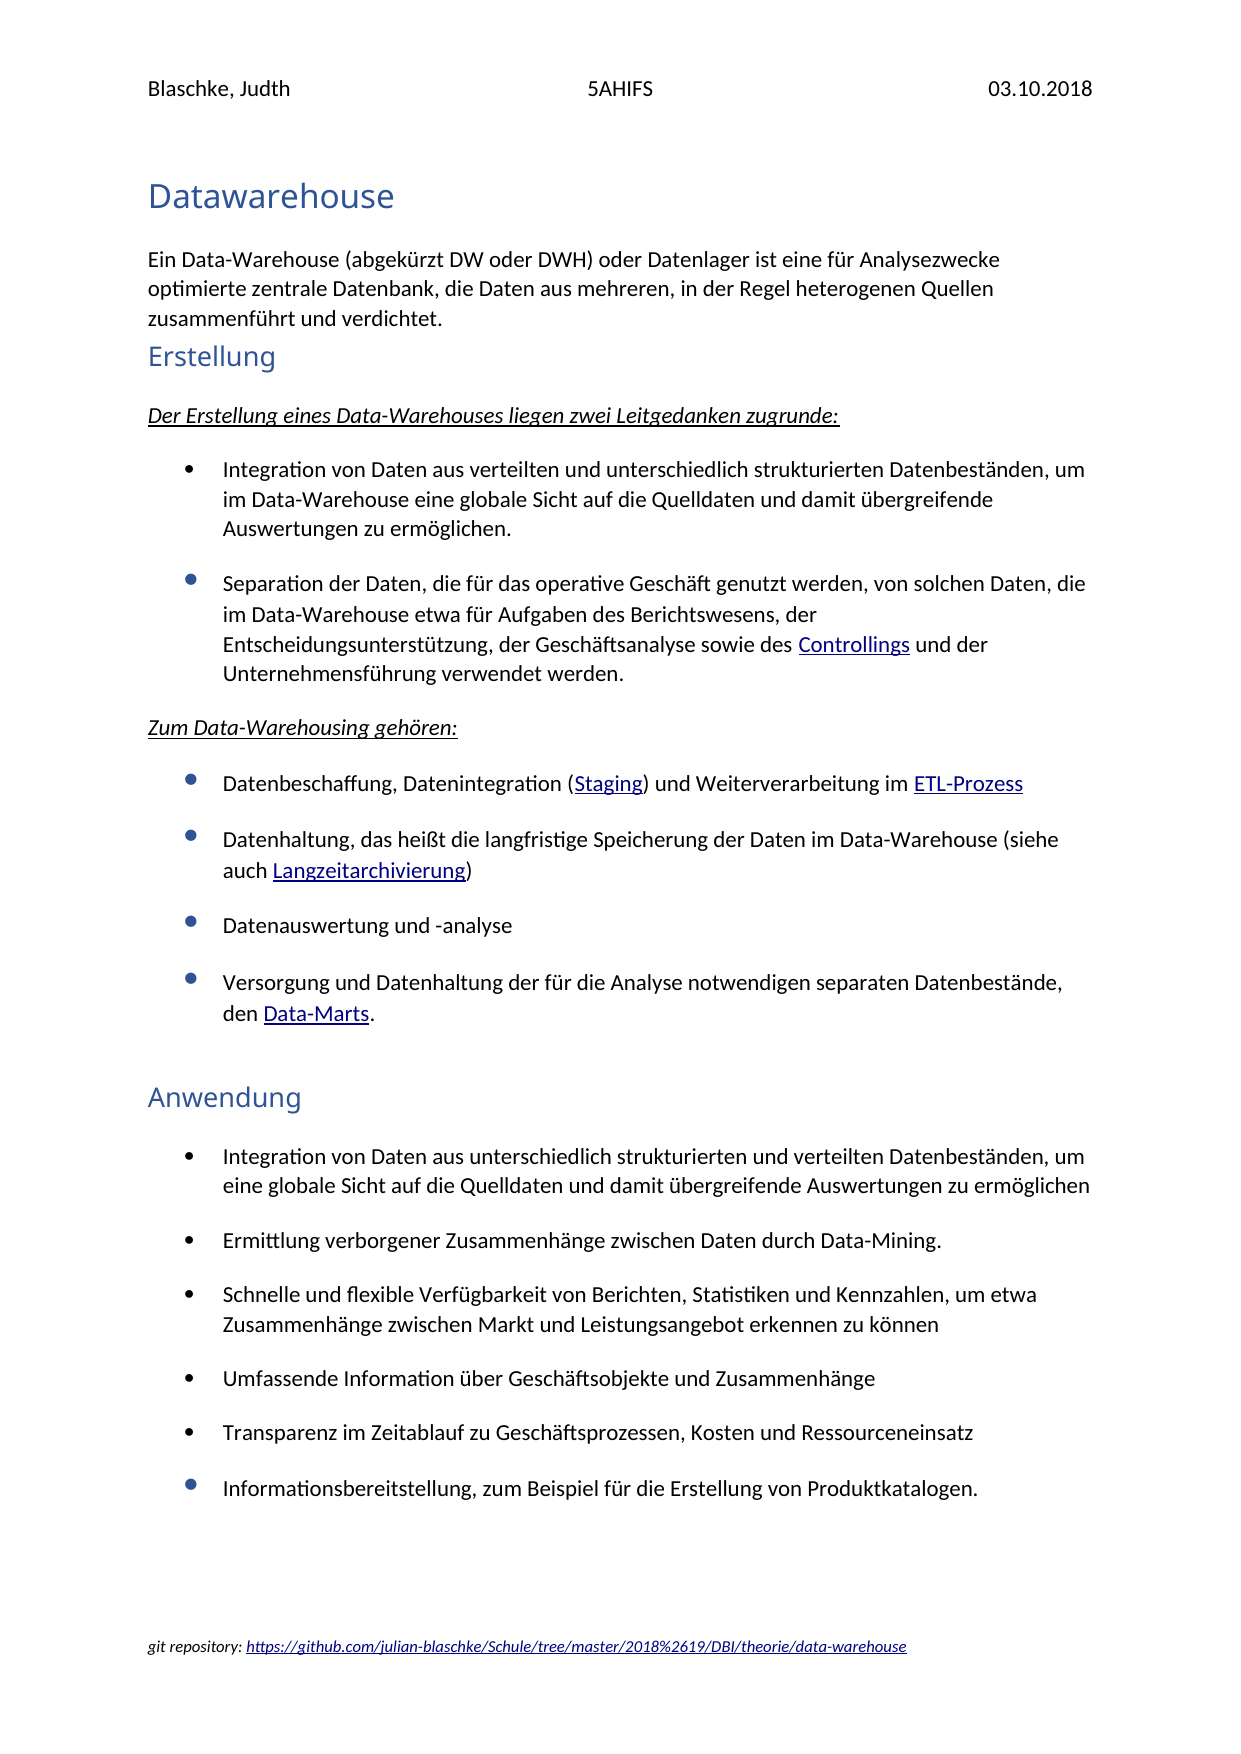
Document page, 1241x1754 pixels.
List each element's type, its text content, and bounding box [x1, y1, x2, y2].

subtitle Integration von Daten aus unterschiedlich strukturierten und verteilten Datenbeständen, um eine globale Sicht auf die Quelldaten und damit übergreifende Auswertungen zu ermöglichen [185, 1142, 1093, 1200]
subtitle Informationsbereitstellung, zum Beispiel für die Erstellung von Produktkatalogen. [185, 1473, 1093, 1503]
subtitle Ein Data-Warehouse (abgekürzt DW oder DWH) oder Datenlager ist eine für Analysezwecke optimierte zentrale Datenbank, die Daten aus mehreren, in der Regel heterogenen Quellen zusammenführt und verdichtet. [148, 245, 1093, 332]
subtitle Erstellung [148, 337, 1093, 374]
subtitle Datenauswertung und -analyse [185, 911, 1093, 941]
subtitle Transparenz im Zeitablauf zu Geschäftsprozessen, Kosten und Ressourceneinsatz [185, 1418, 1093, 1447]
subtitle Datenbeschaffung, Datenintegration (Staging) und Weiterverarbeitung im ETL-Prozess [185, 768, 1093, 798]
subtitle Versorgung und Datenhaltung der für die Analyse notwendigen separaten Datenbestände, den Data-Marts. [185, 967, 1093, 1027]
subtitle Anwendung [148, 1079, 1093, 1116]
subtitle Separation der Daten, die für das operative Geschäft genutzt werden, von solchen Daten, die im Data-Warehouse etwa für Aufgaben des Berichtswesens, der Entscheidungsunterstützung, der Geschäftsanalyse sowie des Controllings und der Unternehmensführung verwendet werden. [185, 569, 1093, 687]
subtitle Zum Data-Warehousing gehören: [148, 713, 1093, 741]
subtitle Ermittlung verborgener Zusammenhänge zwischen Daten durch Data-Mining. [185, 1226, 1093, 1254]
subtitle Integration von Daten aus verteilten und unterschiedlich strukturierten Datenbeständen, um im Data-Warehouse eine globale Sicht auf die Quelldaten und damit übergreifende Auswertungen zu ermöglichen. [185, 456, 1093, 542]
subtitle Schnelle und flexible Verfügbarkeit von Berichten, Statistiken und Kennzahlen, um etwa Zusammenhänge zwischen Markt und Leistungsangebot erkennen zu können [185, 1280, 1093, 1338]
subtitle Datawarehouse [148, 173, 1093, 218]
subtitle Umfassende Information über Geschäftsobjekte und Zusammenhänge [185, 1364, 1093, 1392]
subtitle Der Erstellung eines Data-Warehouses liegen zwei Leitgedanken zugrunde: [148, 401, 1093, 429]
subtitle Datenhaltung, das heißt die langfristige Speicherung der Daten im Data-Warehouse (siehe auch Langzeitarchivierung) [185, 824, 1093, 884]
